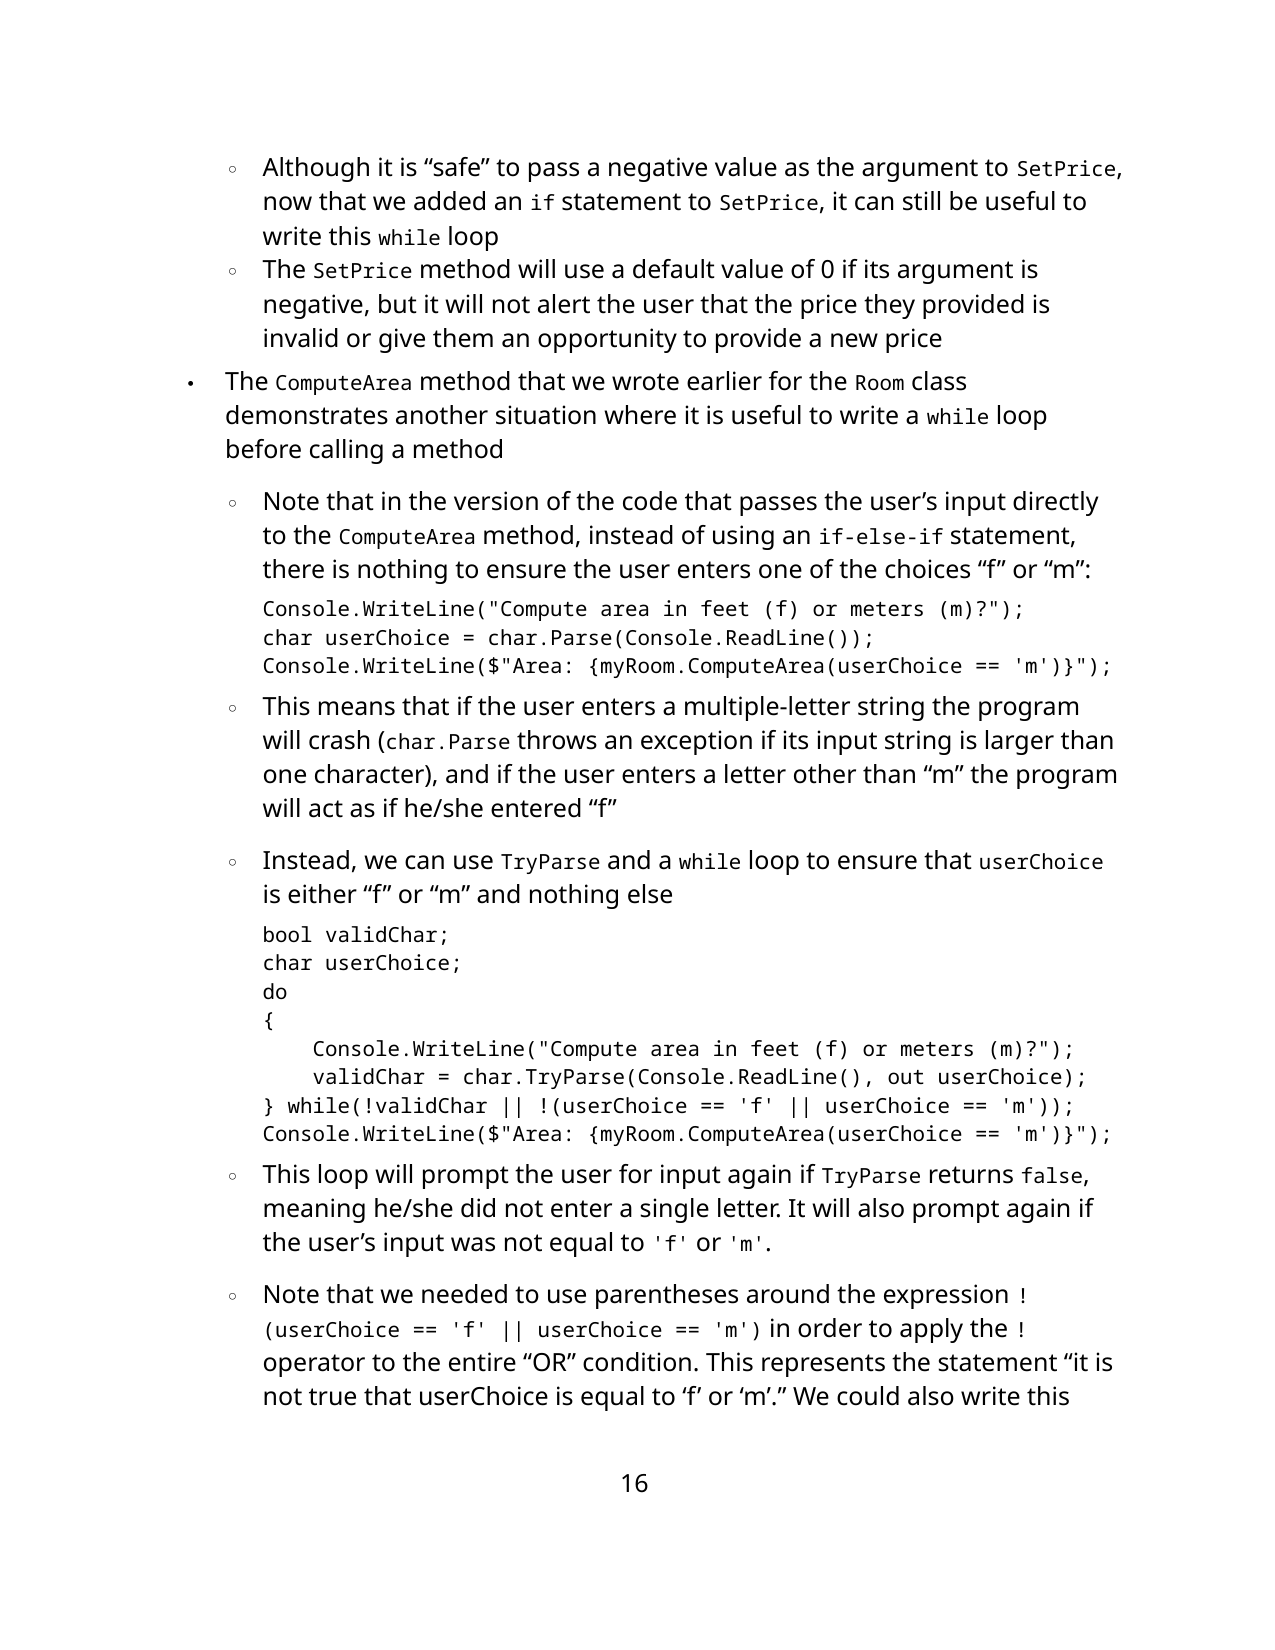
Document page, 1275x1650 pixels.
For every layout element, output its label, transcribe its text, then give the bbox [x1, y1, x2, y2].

list Console.WriteLine("Compute area in feet (f) or meters (m)?"); [225, 1034, 1125, 1062]
list } while(!validChar || !(userChoice == 'f' || userChoice == 'm')); [225, 1091, 1125, 1119]
list Instead, we can use TryParse and a while loop to ensure that userChoice is either “f” or “m” and nothing else [225, 843, 1125, 911]
list Although it is “safe” to pass a negative value as the argument to SetPrice, now that we added an if statement to SetPrice, it can still be useful to write this while loop [225, 150, 1125, 252]
list Console.WriteLine("Compute area in feet (f) or meters (m)?"); [225, 594, 1125, 623]
list This means that if the user enters a multiple-letter string the program will crash (char.Parse throws an exception if its input string is larger than one character), and if the user enters a letter other than “m” the program will act as if he/she entered “f” [225, 689, 1125, 825]
list The ComputeArea method that we wrote earlier for the Room class demonstrates another situation where it is useful to write a while loop before calling a method [187, 363, 1125, 466]
list { [225, 1005, 1125, 1034]
list do [225, 977, 1125, 1005]
list validChar = char.TryParse(Console.ReadLine(), out userChoice); [225, 1062, 1125, 1091]
list Console.WriteLine($"Area: {myRoom.ComputeArea(userChoice == 'm')}"); [225, 651, 1125, 680]
list bool validChar; [225, 920, 1125, 948]
list This loop will prompt the user for input again if TryParse returns false, meaning he/she did not enter a single letter. It will also prompt again if the user’s input was not equal to 'f' or 'm'. [225, 1157, 1125, 1259]
list The SetPrice method will use a default value of 0 if its argument is negative, but it will not alert the user that the price they provided is invalid or give them an opportunity to provide a new price [225, 252, 1125, 354]
list char userChoice = char.Parse(Console.ReadLine()); [225, 623, 1125, 651]
list Console.WriteLine($"Area: {myRoom.ComputeArea(userChoice == 'm')}"); [225, 1119, 1125, 1148]
list Note that in the version of the code that passes the user’s input directly to the ComputeArea method, instead of using an if-else-if statement, there is nothing to ensure the user enters one of the choices “f” or “m”: [225, 483, 1125, 586]
list char userChoice; [225, 948, 1125, 977]
list Note that we needed to use parentheses around the expression !(userChoice == 'f' || userChoice == 'm') in order to apply the ! operator to the entire “OR” condition. This represents the statement “it is not true that userChoice is equal to ‘f’ or ‘m’.” We could also write this [225, 1277, 1125, 1413]
